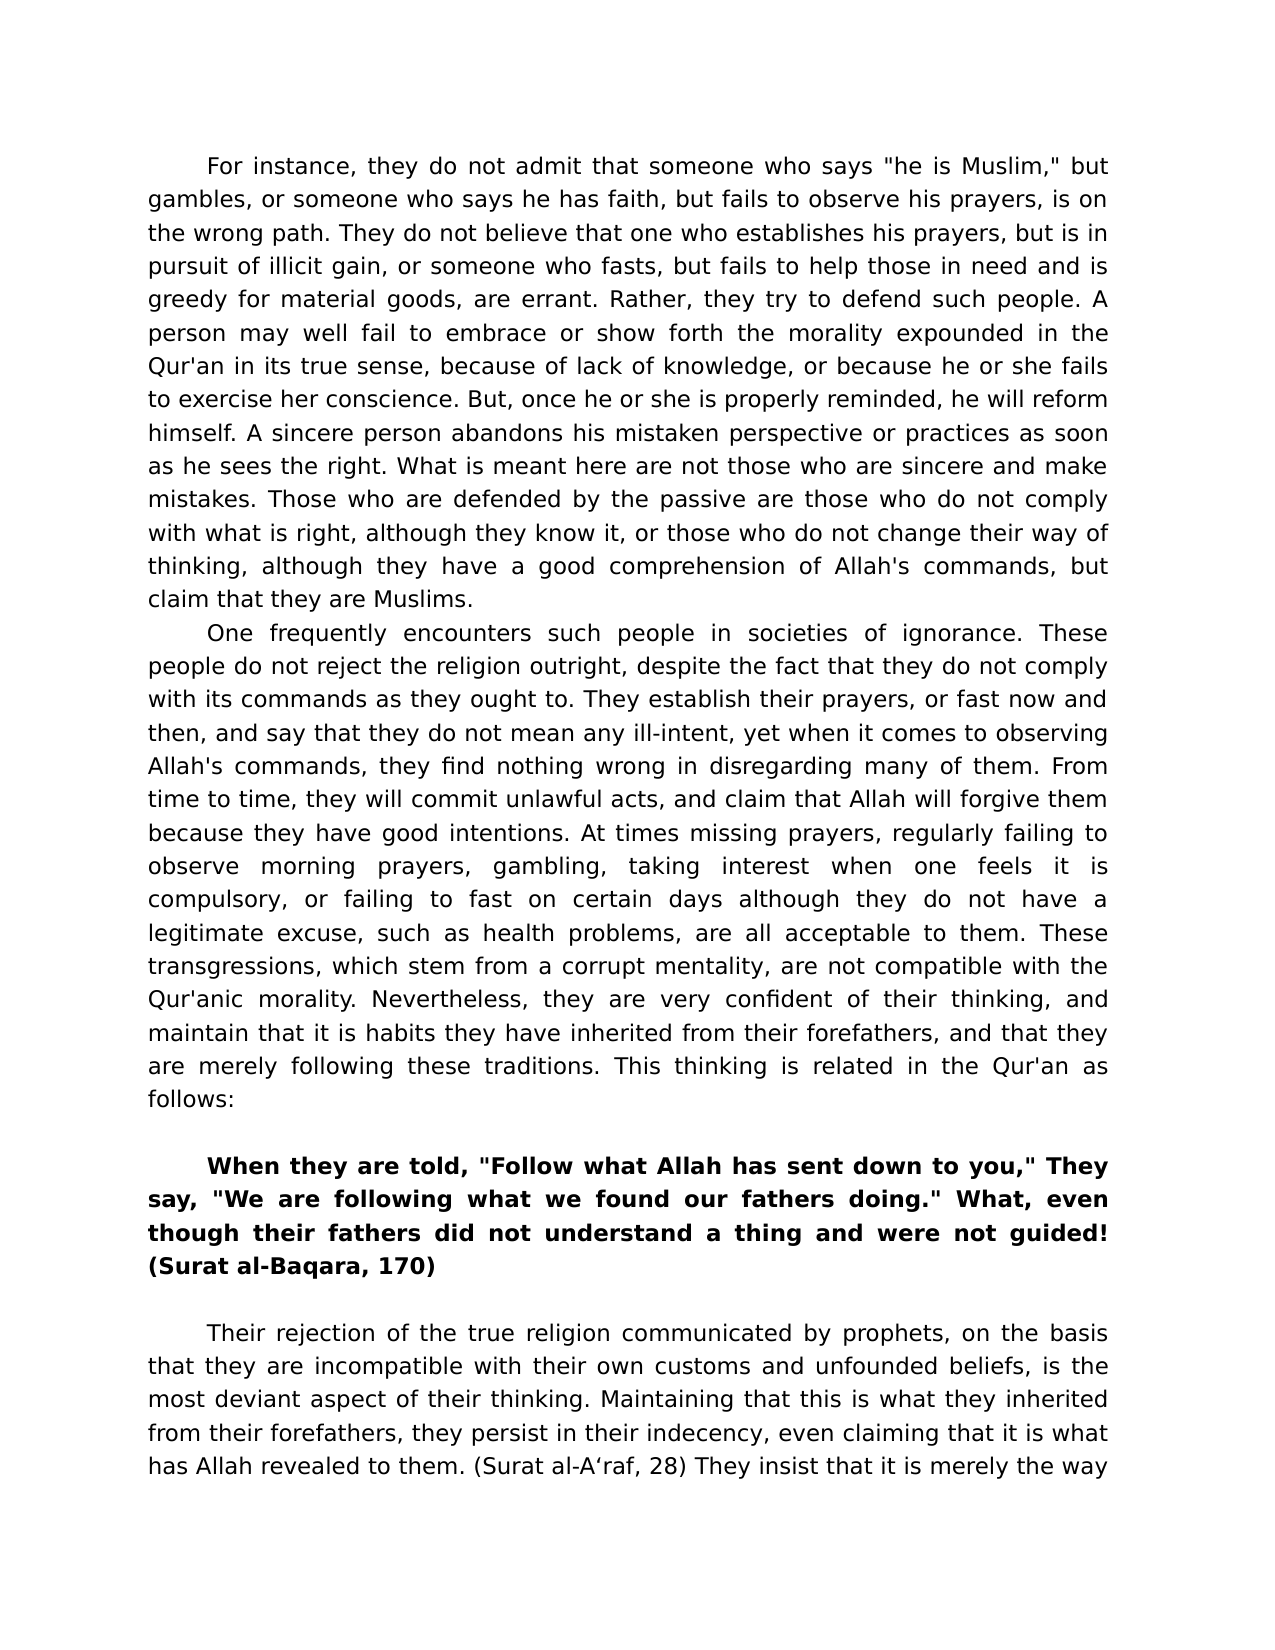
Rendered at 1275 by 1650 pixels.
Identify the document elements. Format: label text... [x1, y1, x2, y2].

text When they are told, "Follow what Allah has sent down to you," They say, "We are following what we found our fathers doing." What, even though their fathers did not understand a thing and were not guided! (Surat al-Baqara, 170) [148, 1148, 1110, 1281]
text Their rejection of the true religion communicated by prophets, on the basis that they are incompatible with their own customs and unfounded beliefs, is the most deviant aspect of their thinking. Maintaining that this is what they inherited from their forefathers, they persist in their indecency, even claiming that it is what has Allah revealed to them. (Surat al-A‘raf, 28) They insist that it is merely the way [148, 1314, 1110, 1481]
text One frequently encounters such people in societies of ignorance. These people do not reject the religion outright, despite the fact that they do not comply with its commands as they ought to. They establish their prayers, or fast now and then, and say that they do not mean any ill-intent, yet when it comes to observing Allah's commands, they find nothing wrong in disregarding many of them. From time to time, they will commit unlawful acts, and claim that Allah will forgive them because they have good intentions. At times missing prayers, regularly failing to observe morning prayers, gambling, taking interest when one feels it is compulsory, or failing to fast on certain days although they do not have a legitimate excuse, such as health problems, are all acceptable to them. These transgressions, which stem from a corrupt mentality, are not compatible with the Qur'anic morality. Nevertheless, they are very confident of their thinking, and maintain that it is habits they have inherited from their forefathers, and that they are merely following these traditions. This thinking is related in the Qur'an as follows: [148, 614, 1110, 1114]
text For instance, they do not admit that someone who says "he is Muslim," but gambles, or someone who says he has faith, but fails to observe his prayers, is on the wrong path. They do not believe that one who establishes his prayers, but is in pursuit of illicit gain, or someone who fasts, but fails to help those in need and is greedy for material goods, are errant. Rather, they try to defend such people. A person may well fail to embrace or show forth the morality expounded in the Qur'an in its true sense, because of lack of knowledge, or because he or she fails to exercise her conscience. But, once he or she is properly reminded, he will reform himself. A sincere person abandons his mistaken perspective or practices as soon as he sees the right. What is meant here are not those who are sincere and make mistakes. Those who are defended by the passive are those who do not comply with what is right, although they know it, or those who do not change their way of thinking, although they have a good comprehension of Allah's commands, but claim that they are Muslims. [148, 148, 1110, 614]
